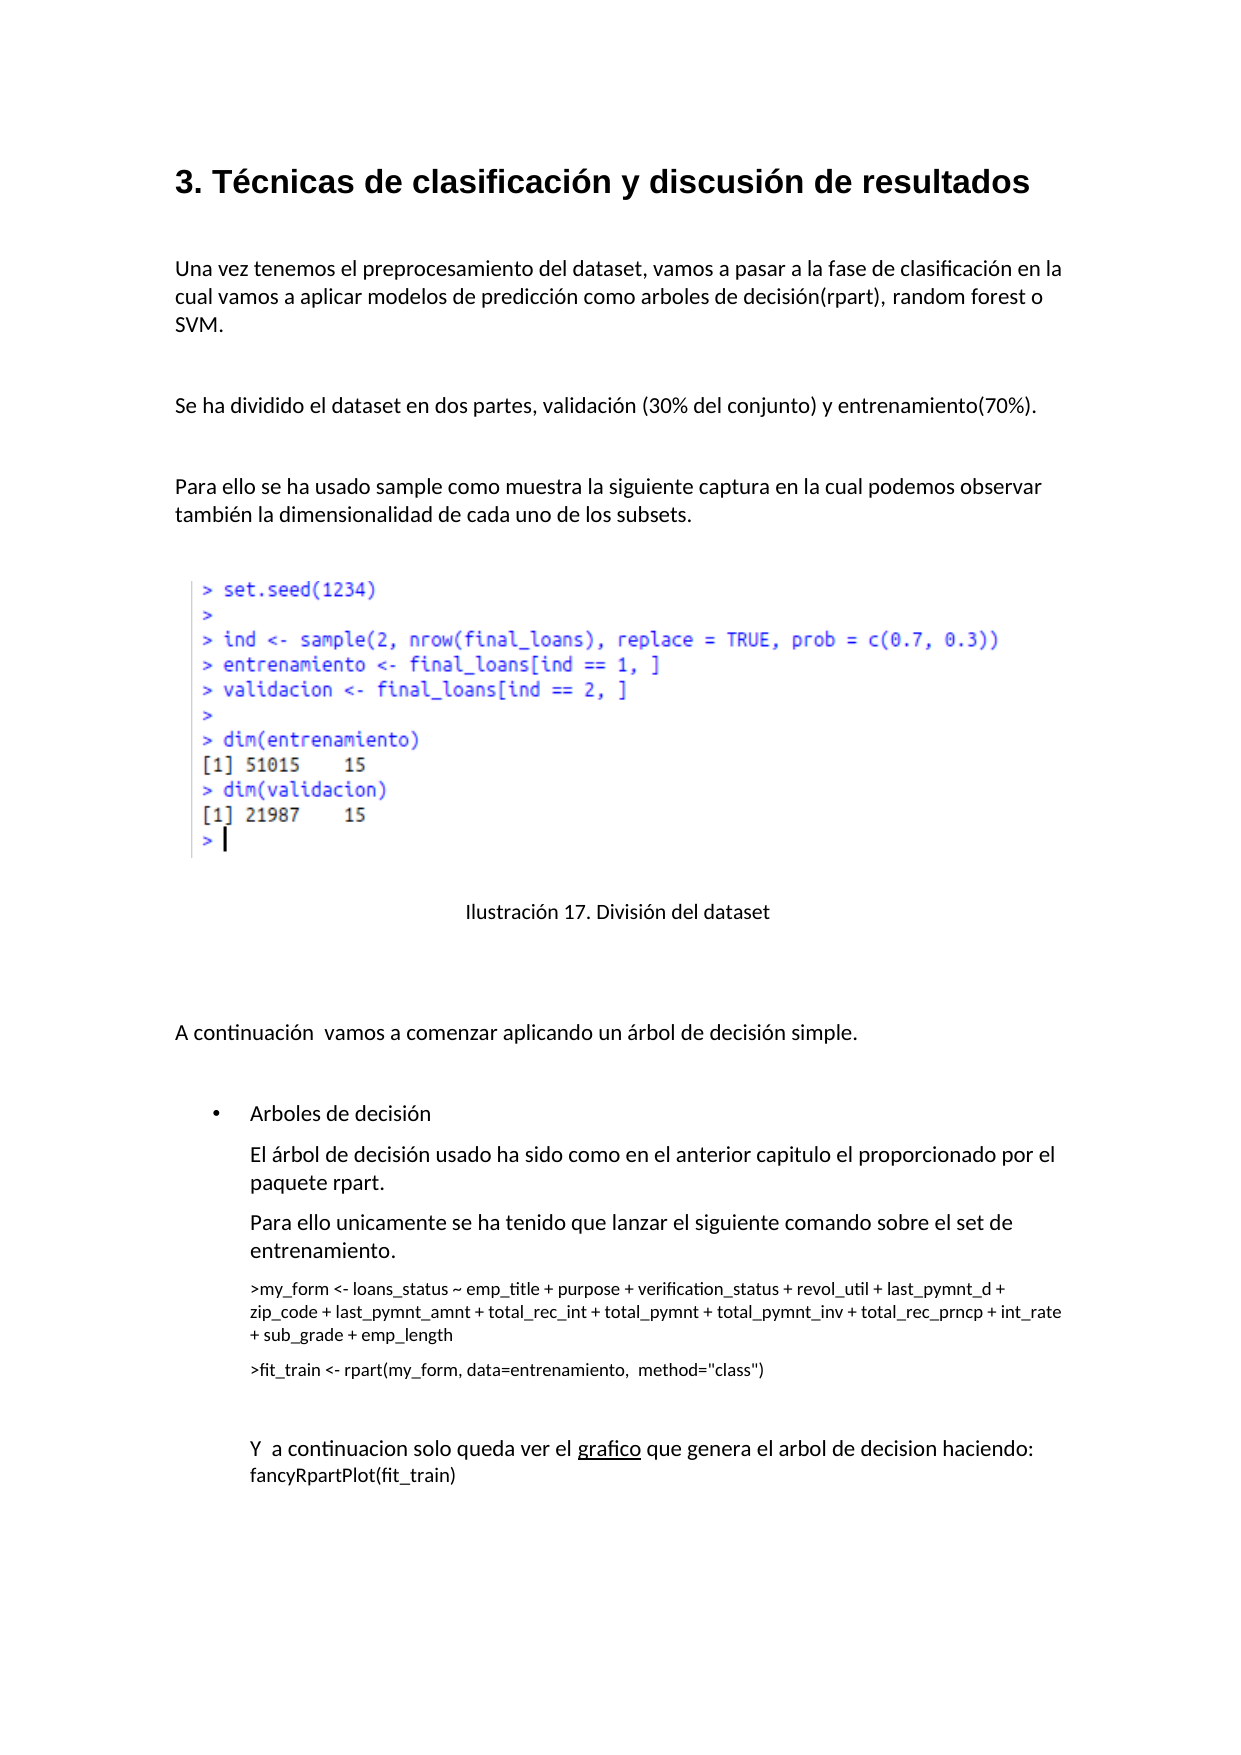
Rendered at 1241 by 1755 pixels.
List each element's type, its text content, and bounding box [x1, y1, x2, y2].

text A continuación vamos a comenzar aplicando un árbol de decisión simple. [175, 1018, 1065, 1046]
text Ilustración 17. División del dataset [175, 898, 1065, 925]
list >fit_train <- rpart(my_form, data=entrenamiento, method="class") [212, 1358, 1065, 1381]
list Arboles de decisión [212, 1099, 1065, 1127]
text Para ello se ha usado sample como muestra la siguiente captura en la cual podemos observar también la dimensionalidad de cada uno de los subsets. [175, 472, 1065, 528]
text Se ha dividido el dataset en dos partes, validación (30% del conjunto) y entrenamiento(70%). [175, 391, 1065, 419]
subtitle 3. Técnicas de clasificación y discusión de resultados [175, 162, 1065, 201]
list Para ello unicamente se ha tenido que lanzar el siguiente comando sobre el set de entrenamiento. [212, 1208, 1065, 1264]
list El árbol de decisión usado ha sido como en el anterior capitulo el proporcionado por el paquete rpart. [212, 1140, 1065, 1196]
list Y a continuacion solo queda ver el grafico que genera el arbol de decision haciendo: fancyRpartPlot(fit_train) [212, 1434, 1065, 1488]
text Una vez tenemos el preprocesamiento del dataset, vamos a pasar a la fase de clasificación en la cual vamos a aplicar modelos de predicción como arboles de decisión(rpart), random forest o SVM. [175, 254, 1065, 338]
picture [191, 581, 1049, 858]
list >my_form <- loans_status ~ emp_title + purpose + verification_status + revol_util + last_pymnt_d + zip_code + last_pymnt_amnt + total_rec_int + total_pymnt + total_pymnt_inv + total_rec_prncp + int_rate + sub_grade + emp_length [212, 1277, 1065, 1346]
